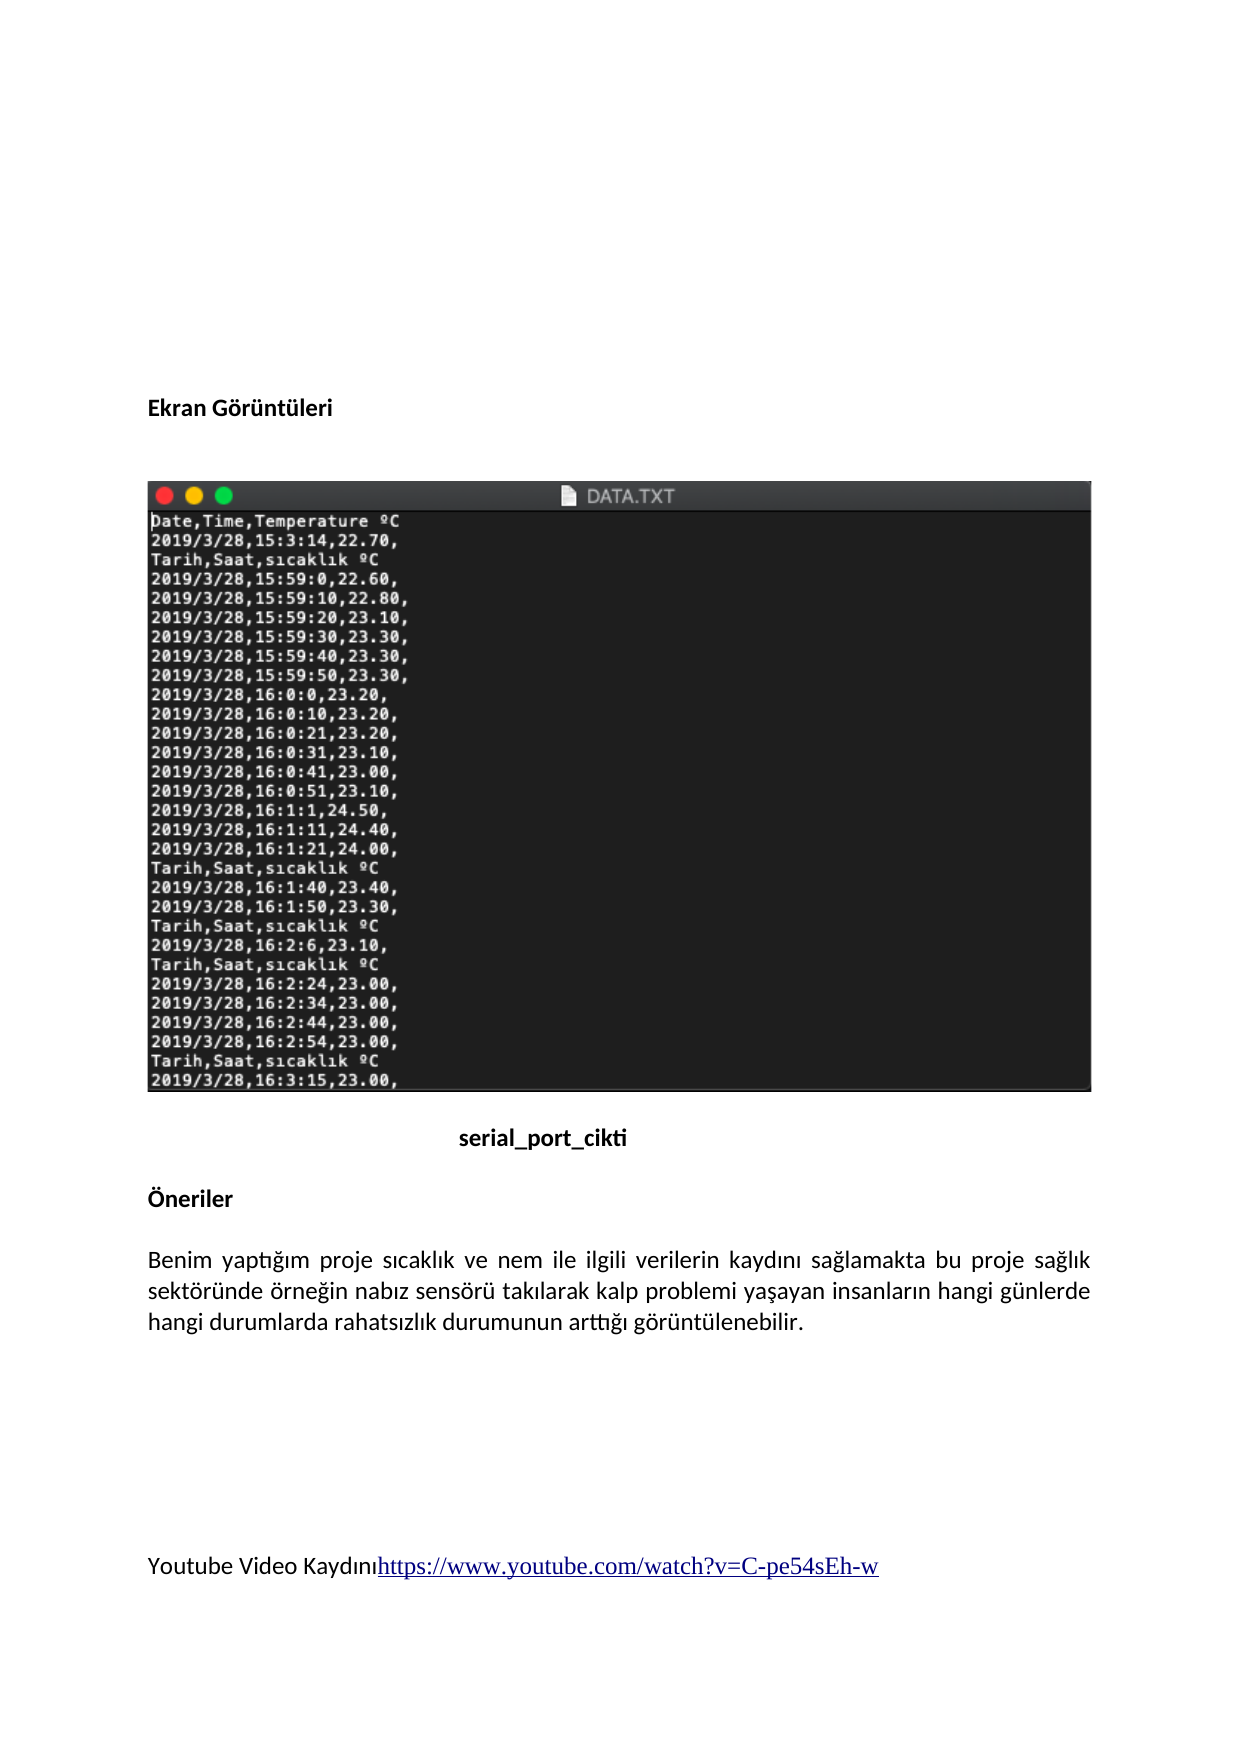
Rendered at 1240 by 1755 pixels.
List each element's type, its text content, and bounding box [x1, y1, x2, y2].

text Ekran Görüntüleri [148, 392, 1092, 422]
text serial_port_cikti [148, 1122, 1092, 1153]
text Benim yaptığım proje sıcaklık ve nem ile ilgili verilerin kaydını sağlamakta bu proje sağlık sektöründe örneğin nabız sensörü takılarak kalp problemi yaşayan insanların hangi günlerde hangi durumlarda rahatsızlık durumunun arttığı görüntülenebilir. [148, 1244, 1092, 1336]
text Youtube Video Kaydınıhttps://www.youtube.com/watch?v=C-pe54sEh-w [148, 1550, 1092, 1580]
text Öneriler [148, 1183, 1092, 1214]
